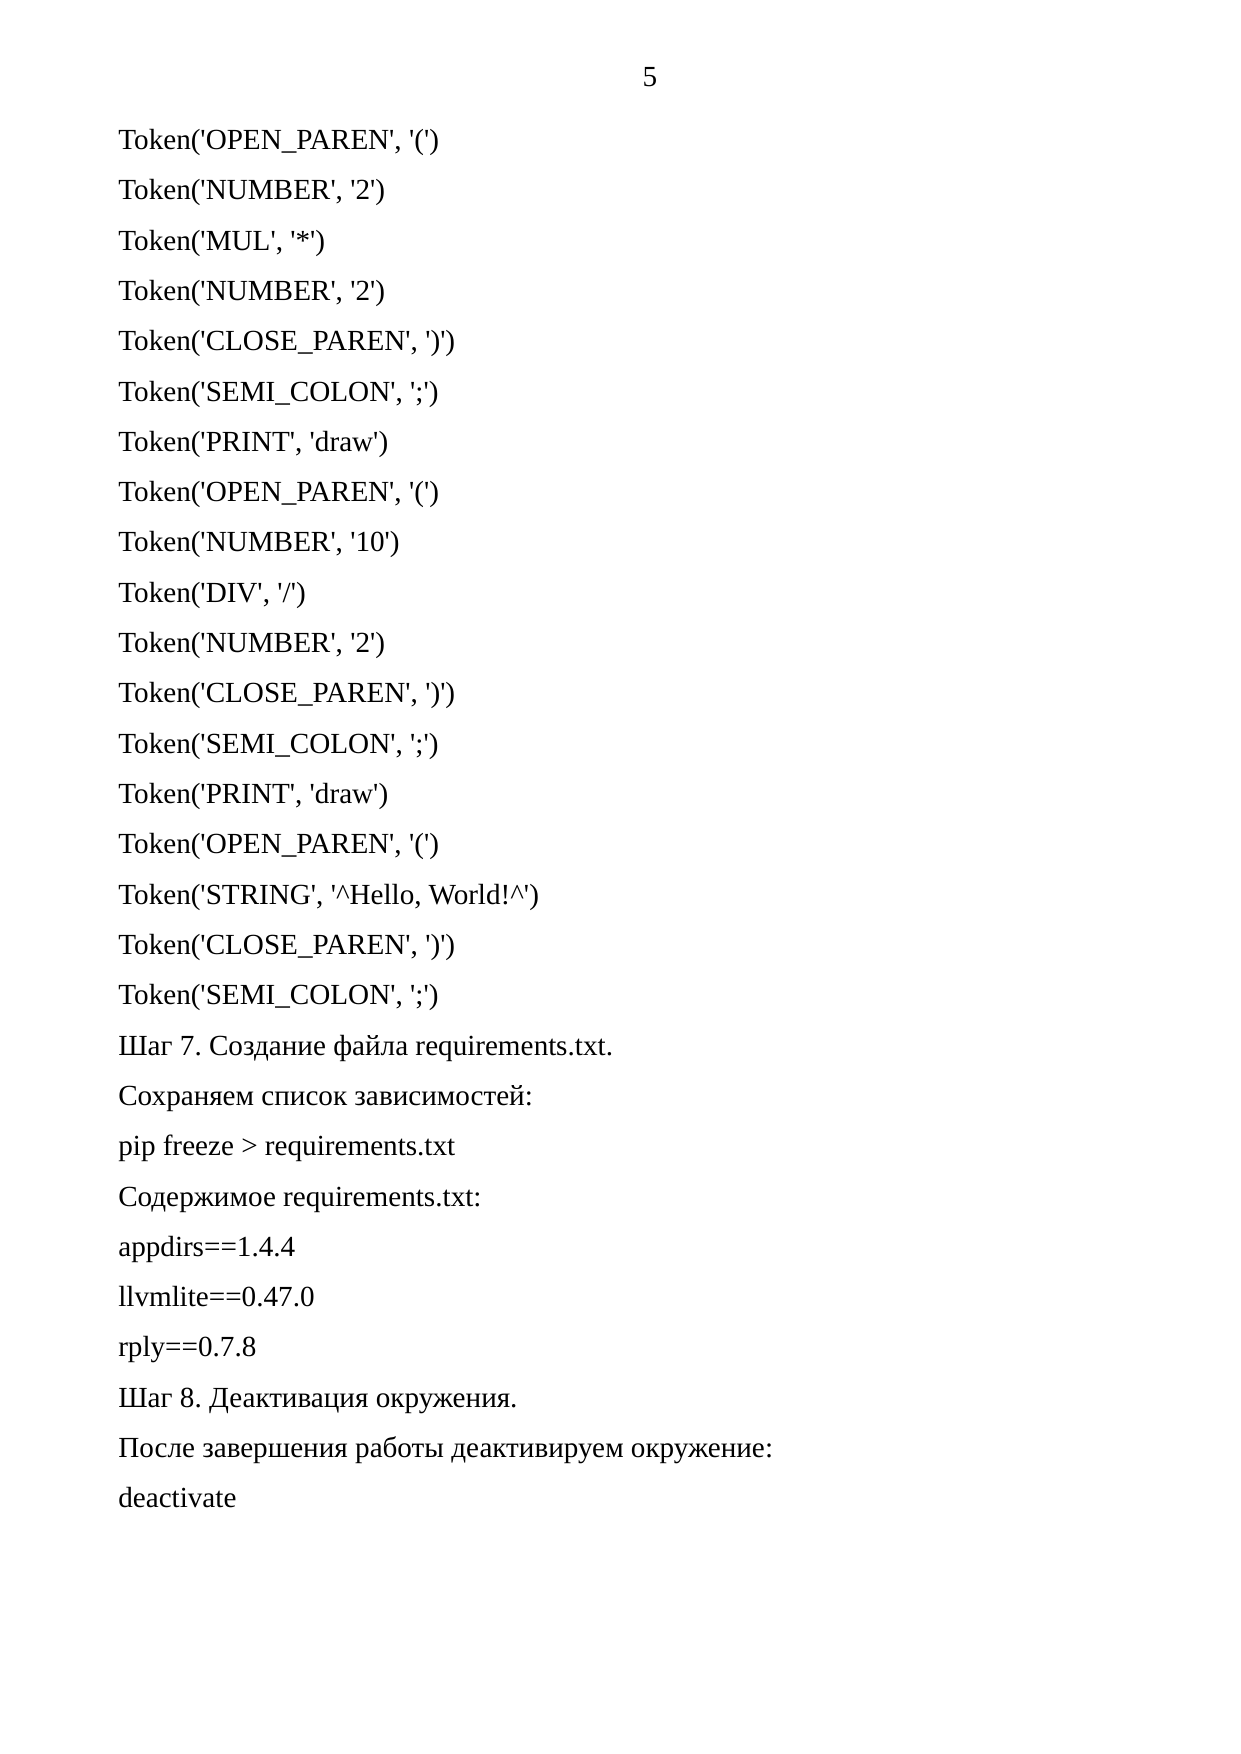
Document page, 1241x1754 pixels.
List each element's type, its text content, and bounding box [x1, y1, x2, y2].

text deactivate [118, 1481, 1181, 1514]
text Token('DIV', '/') [118, 575, 1181, 608]
text Token('CLOSE_PAREN', ')') [118, 323, 1181, 357]
text Token('OPEN_PAREN', '(') [118, 474, 1181, 508]
text pip freeze > requirements.txt [118, 1128, 1181, 1162]
text Token('NUMBER', '2') [118, 625, 1181, 659]
text Token('CLOSE_PAREN', ')') [118, 927, 1181, 961]
text llvmlite==0.47.0 [118, 1279, 1181, 1313]
text Шаг 8. Деактивация окружения. [118, 1380, 1181, 1413]
text Token('SEMI_COLON', ';') [118, 977, 1181, 1011]
text Token('OPEN_PAREN', '(') [118, 122, 1181, 156]
text Сохраняем список зависимостей: [118, 1078, 1181, 1112]
text Шаг 7. Создание файла requirements.txt. [118, 1028, 1181, 1061]
text Token('MUL', '*') [118, 223, 1181, 256]
text Token('CLOSE_PAREN', ')') [118, 676, 1181, 709]
text Token('NUMBER', '2') [118, 273, 1181, 307]
text Token('STRING', '^Hello, World!^') [118, 877, 1181, 910]
text Содержимое requirements.txt: [118, 1179, 1181, 1212]
text rply==0.7.8 [118, 1329, 1181, 1363]
text Token('PRINT', 'draw') [118, 424, 1181, 457]
text appdirs==1.4.4 [118, 1229, 1181, 1262]
text После завершения работы деактивируем окружение: [118, 1430, 1181, 1464]
text Token('NUMBER', '10') [118, 524, 1181, 558]
text Token('SEMI_COLON', ';') [118, 726, 1181, 759]
text Token('SEMI_COLON', ';') [118, 374, 1181, 407]
text Token('OPEN_PAREN', '(') [118, 826, 1181, 860]
text Token('NUMBER', '2') [118, 172, 1181, 206]
text Token('PRINT', 'draw') [118, 776, 1181, 810]
